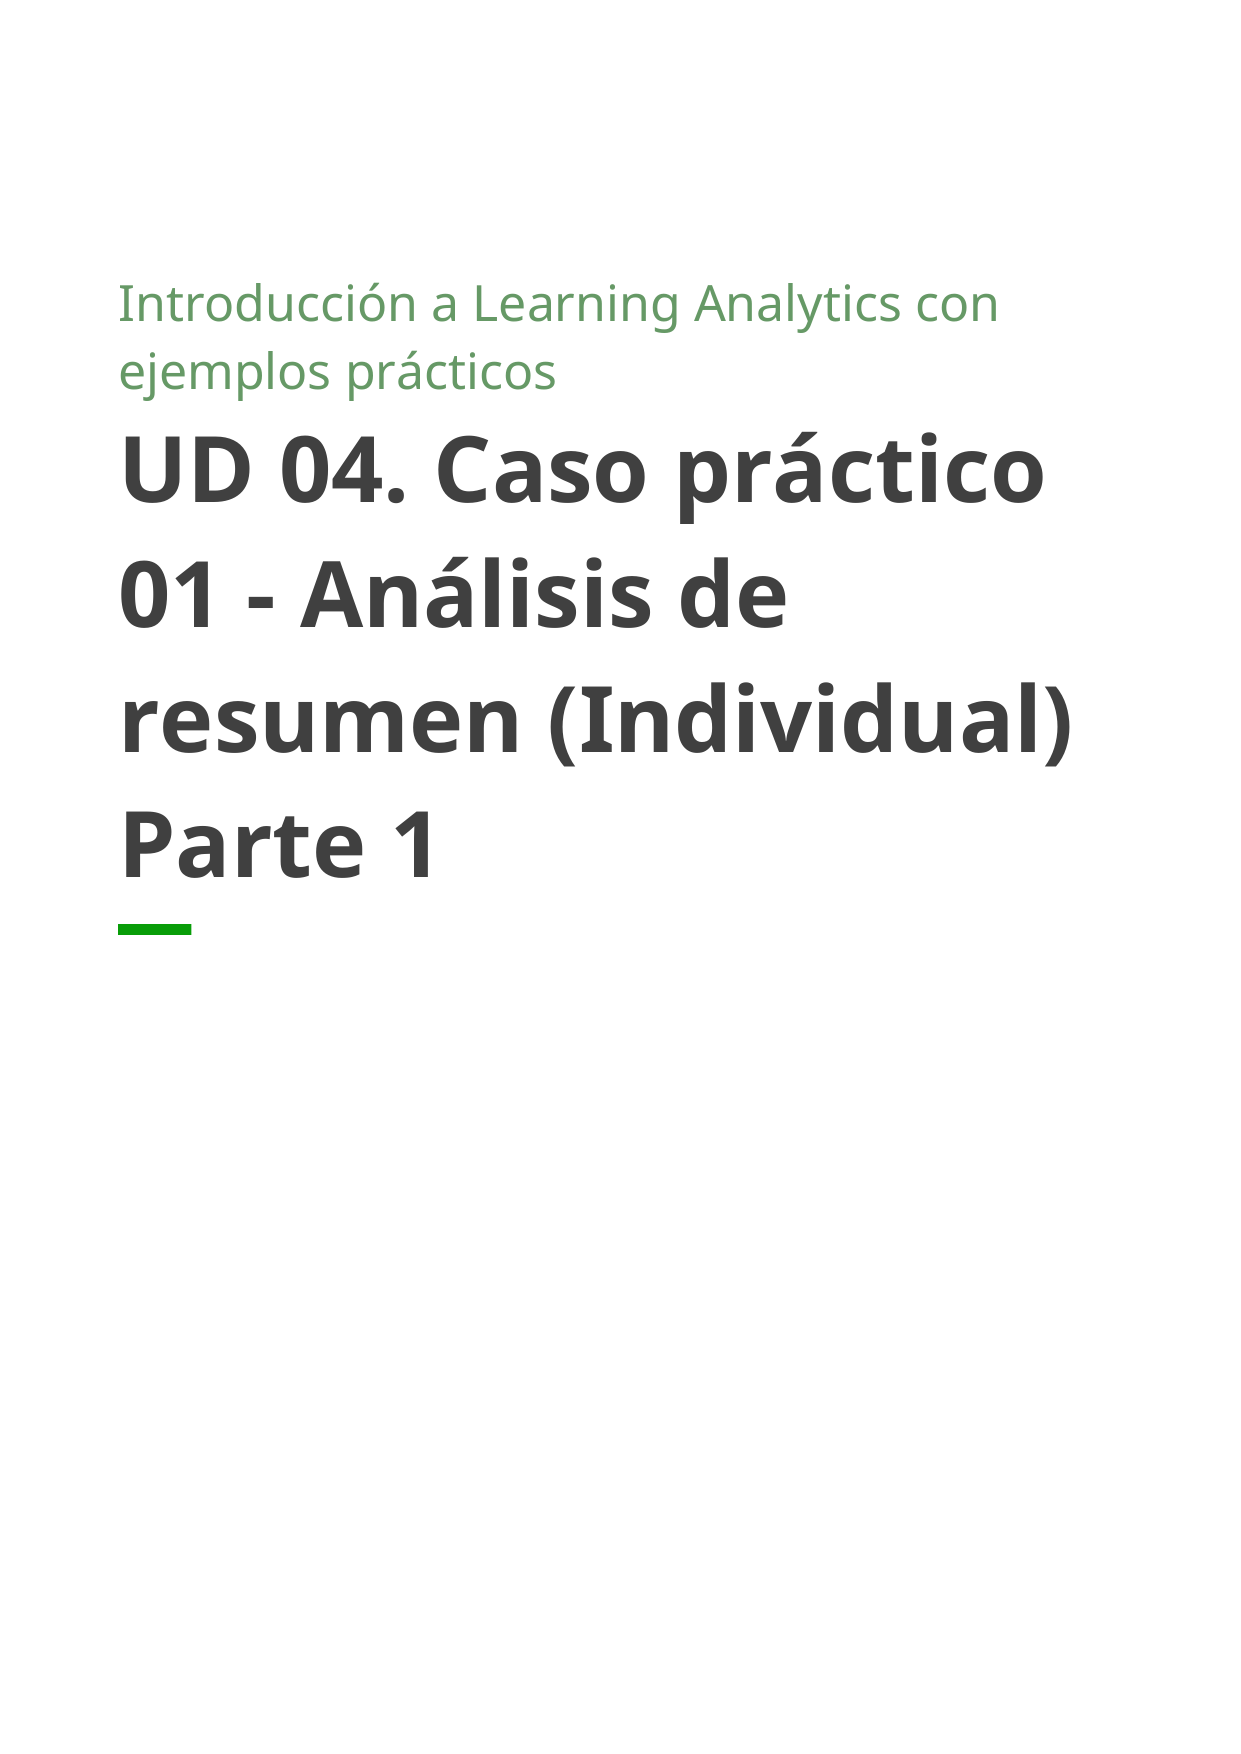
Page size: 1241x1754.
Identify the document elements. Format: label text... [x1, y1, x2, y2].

title Introducción a Learning Analytics con ejemplos prácticos UD 04. Caso práctico 01 - Análisis de resumen (Individual) Parte 1 [118, 268, 1122, 904]
picture [118, 924, 192, 935]
